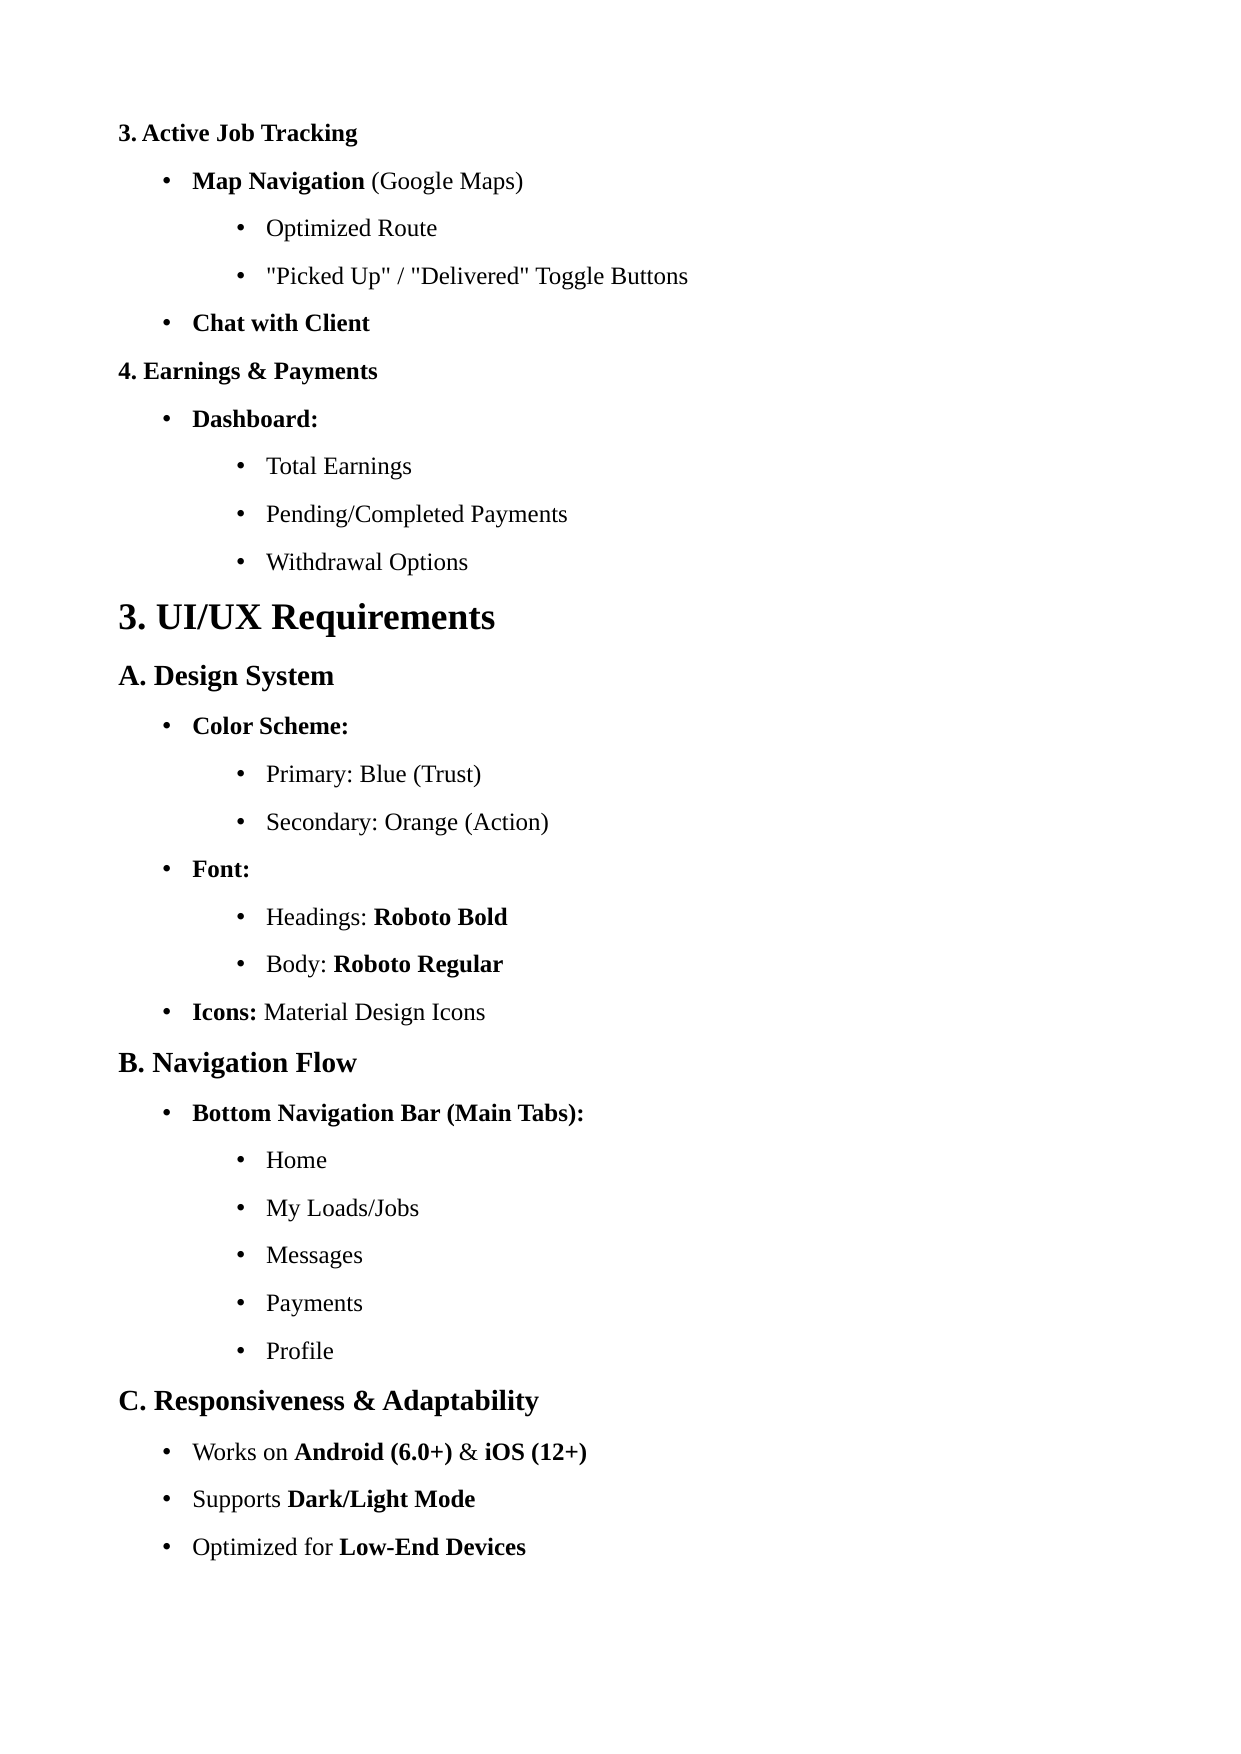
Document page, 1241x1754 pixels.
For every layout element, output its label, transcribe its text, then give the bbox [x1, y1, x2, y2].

subtitle 3. UI/UX Requirements [118, 594, 1122, 637]
list Chat with Client [162, 308, 1122, 337]
list Optimized for Low-End Devices [162, 1532, 1122, 1561]
list Icons: Material Design Icons [162, 997, 1122, 1026]
subtitle 4. Earnings & Payments [118, 356, 1122, 385]
list Bottom Navigation Bar (Main Tabs): [162, 1098, 1122, 1127]
subtitle 3. Active Job Tracking [118, 118, 1122, 147]
subtitle C. Responsiveness & Adaptability [118, 1383, 1122, 1417]
list Dashboard: [162, 404, 1122, 432]
subtitle B. Navigation Flow [118, 1045, 1122, 1078]
list Works on Android (6.0+) & iOS (12+) [162, 1437, 1122, 1465]
list Map Navigation (Google Maps) [162, 166, 1122, 194]
list My Loads/Jobs [236, 1193, 1122, 1222]
list Withdrawal Options [236, 547, 1122, 575]
list Supports Dark/Light Mode [162, 1484, 1122, 1513]
list Payments [236, 1288, 1122, 1317]
list Profile [236, 1336, 1122, 1364]
list Primary: Blue (Trust) [236, 759, 1122, 788]
list Home [236, 1145, 1122, 1174]
list Messages [236, 1241, 1122, 1269]
list Optimized Route [236, 213, 1122, 242]
list Font: [162, 854, 1122, 883]
list Headings: Roboto Bold [236, 902, 1122, 931]
list Body: Roboto Regular [236, 949, 1122, 978]
list Total Earnings [236, 451, 1122, 480]
list Color Scheme: [162, 711, 1122, 740]
list "Picked Up" / "Delivered" Toggle Buttons [236, 261, 1122, 290]
subtitle A. Design System [118, 658, 1122, 692]
list Pending/Completed Payments [236, 499, 1122, 528]
list Secondary: Orange (Action) [236, 807, 1122, 835]
